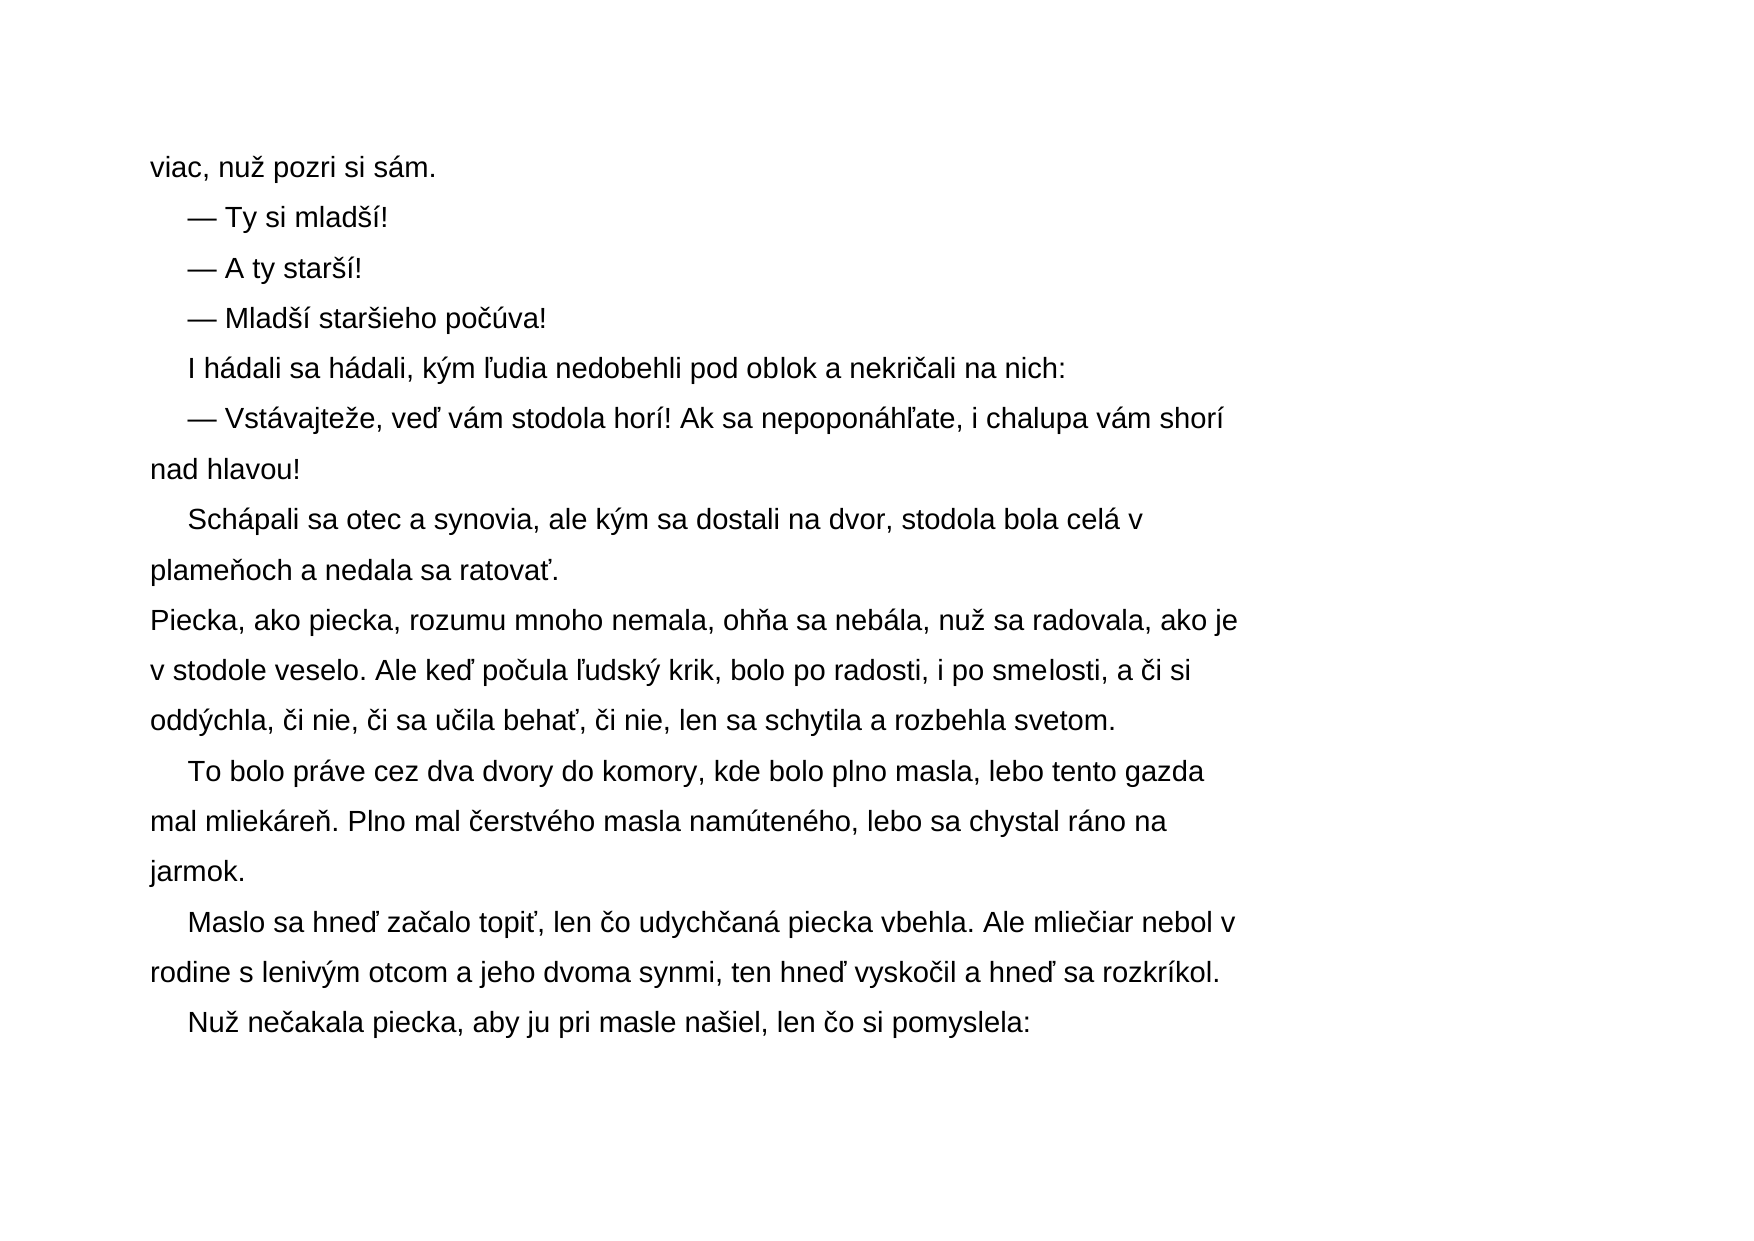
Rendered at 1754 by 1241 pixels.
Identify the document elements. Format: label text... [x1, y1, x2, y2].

text — Ty si mladší! [150, 200, 1243, 234]
text viac, nuž pozri si sám. [150, 150, 1243, 183]
text Piecka, ako piecka, rozumu mnoho nemala, ohňa sa nebála, nuž sa radovala, ako je v stodole veselo. Ale keď počula ľudský krik, bolo po radosti, i po sme­losti, a či si oddýchla, či nie, či sa učila behať, či nie, len sa schytila a rozbehla svetom. [150, 603, 1243, 737]
text Nuž nečakala piecka, aby ju pri masle našiel, len čo si pomyslela: [150, 1005, 1243, 1039]
text — Vstávajteže, veď vám stodola horí! Ak sa nepoponáhľate, i chalupa vám shorí nad hlavou! [150, 402, 1243, 485]
text Schápali sa otec a synovia, ale kým sa dostali na dvor, stodola bola celá v plameňoch a nedala sa ratovať. [150, 502, 1243, 586]
text To bolo práve cez dva dvory do komory, kde bolo plno masla, lebo tento gazda mal mliekáreň. Plno mal čerstvého masla namúteného, lebo sa chystal ráno na jarmok. [150, 754, 1243, 888]
text Maslo sa hneď začalo topiť, len čo udychčaná piec­ka vbehla. Ale mliečiar nebol v rodine s lenivým otcom a jeho dvoma synmi, ten hneď vyskočil a hneď sa rozkríkol. [150, 905, 1243, 988]
text — Mladší staršieho počúva! [150, 301, 1243, 334]
text I hádali sa hádali, kým ľudia nedobehli pod ob­lok a nekričali na nich: [150, 351, 1243, 385]
text — A ty starší! [150, 251, 1243, 284]
